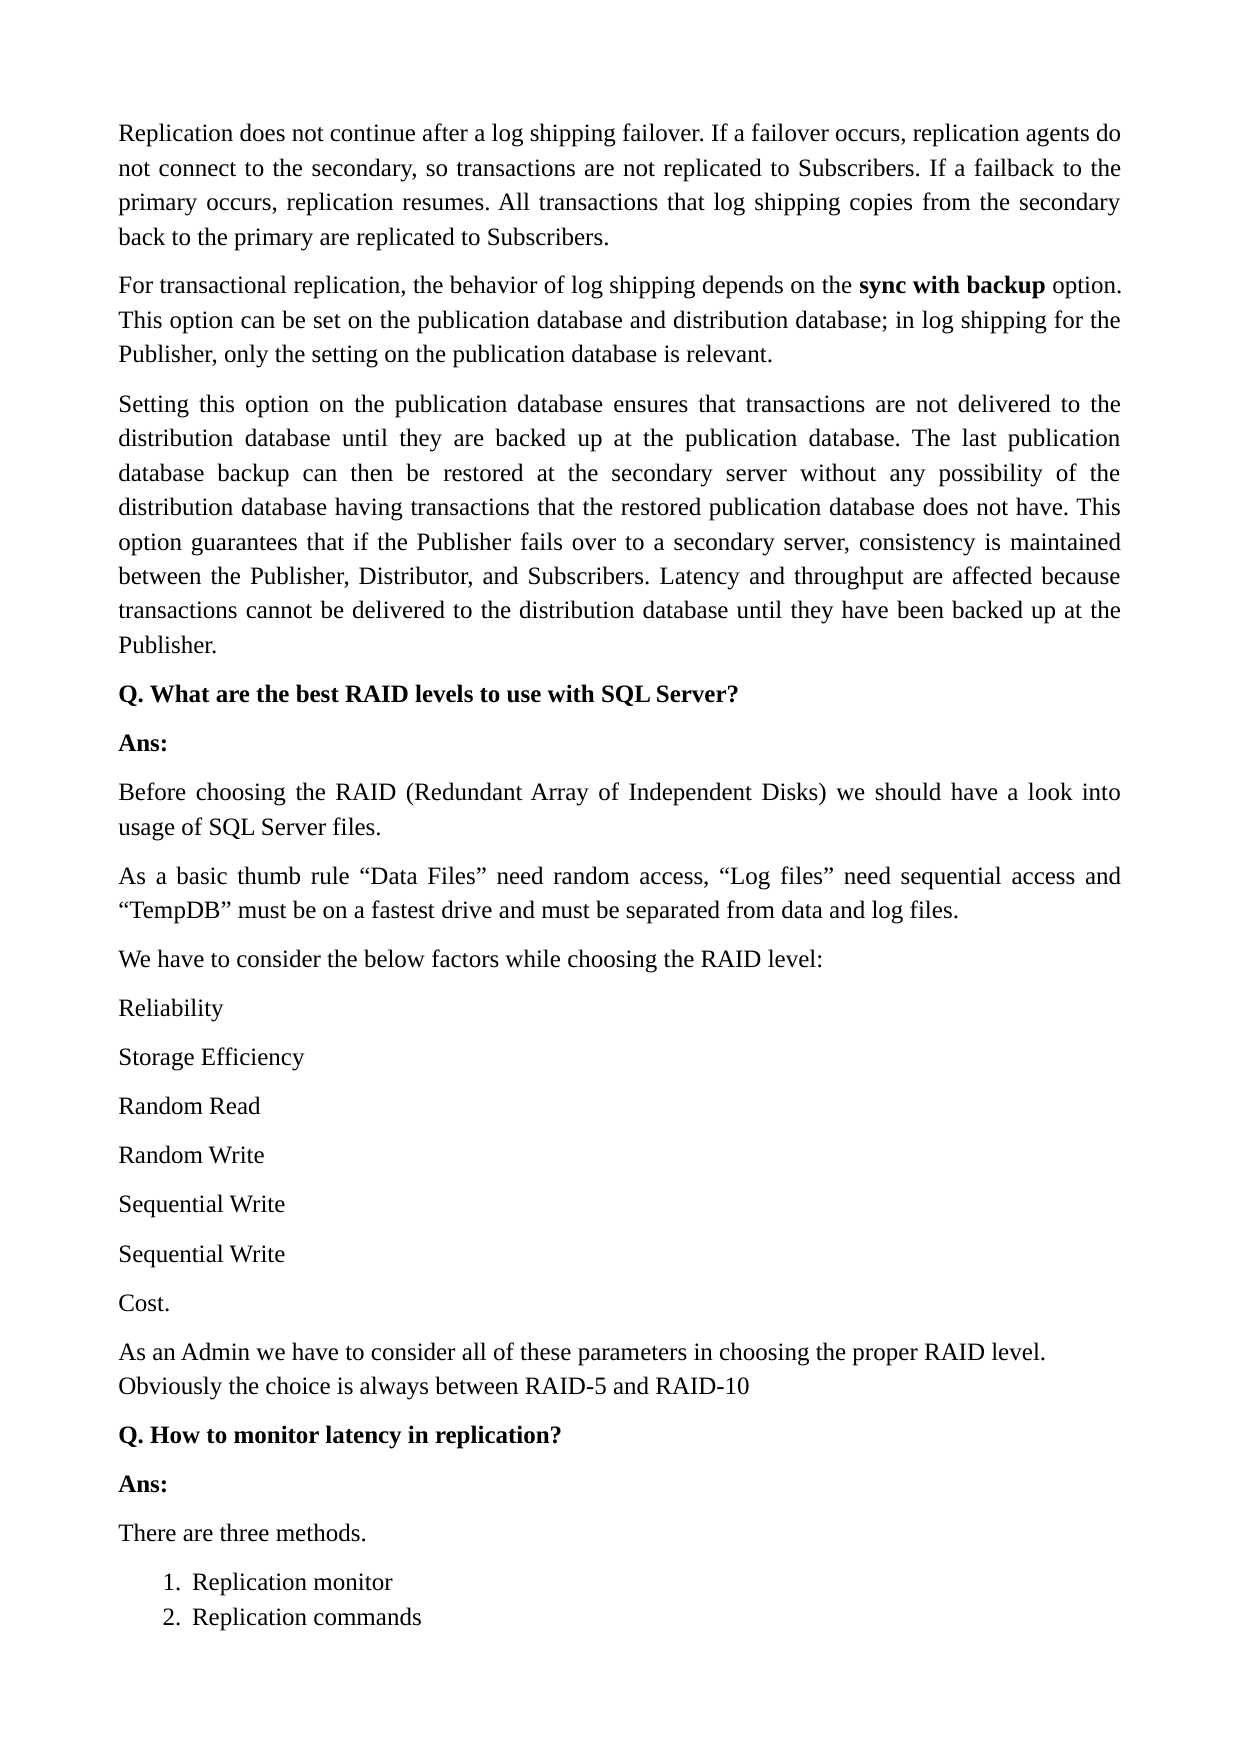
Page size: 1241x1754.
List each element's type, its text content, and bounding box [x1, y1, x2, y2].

text We have to consider the below factors while choosing the RAID level: [118, 944, 1122, 973]
text As an Admin we have to consider all of these parameters in choosing the proper RAID level. Obviously the choice is always between RAID-5 and RAID-10 [118, 1337, 1122, 1400]
text Ans: [118, 1469, 1122, 1498]
list Replication commands [162, 1602, 1122, 1631]
text Q. What are the best RAID levels to use with SQL Server? [118, 679, 1122, 708]
text Cost. [118, 1288, 1122, 1316]
text Reliability [118, 993, 1122, 1022]
list Replication monitor [162, 1567, 1122, 1596]
text Storage Efficiency [118, 1042, 1122, 1071]
text Setting this option on the publication database ensures that transactions are not delivered to the distribution database until they are backed up at the publication database. The last publication database backup can then be restored at the secondary server without any possibility of the distribution database having transactions that the restored publication database does not have. This option guarantees that if the Publisher fails over to a secondary server, consistency is maintained between the Publisher, Distributor, and Subscribers. Latency and throughput are affected because transactions cannot be delivered to the distribution database until they have been backed up at the Publisher. [118, 389, 1122, 659]
text For transactional replication, the behavior of log shipping depends on the sync with backup option. This option can be set on the publication database and distribution database; in log shipping for the Publisher, only the setting on the publication database is relevant. [118, 271, 1122, 368]
text Before choosing the RAID (Redundant Array of Independent Disks) we should have a look into usage of SQL Server files. [118, 777, 1122, 840]
text Q. How to monitor latency in replication? [118, 1420, 1122, 1449]
text There are three methods. [118, 1518, 1122, 1547]
text As a basic thumb rule “Data Files” need random access, “Log files” need sequential access and “TempDB” must be on a fastest drive and must be separated from data and log files. [118, 861, 1122, 924]
text Random Write [118, 1141, 1122, 1169]
text Sequential Write [118, 1189, 1122, 1218]
text Random Read [118, 1091, 1122, 1120]
text Replication does not continue after a log shipping failover. If a failover occurs, replication agents do not connect to the secondary, so transactions are not replicated to Subscribers. If a failback to the primary occurs, replication resumes. All transactions that log shipping copies from the secondary back to the primary are replicated to Subscribers. [118, 118, 1122, 250]
text Sequential Write [118, 1239, 1122, 1267]
text Ans: [118, 728, 1122, 757]
